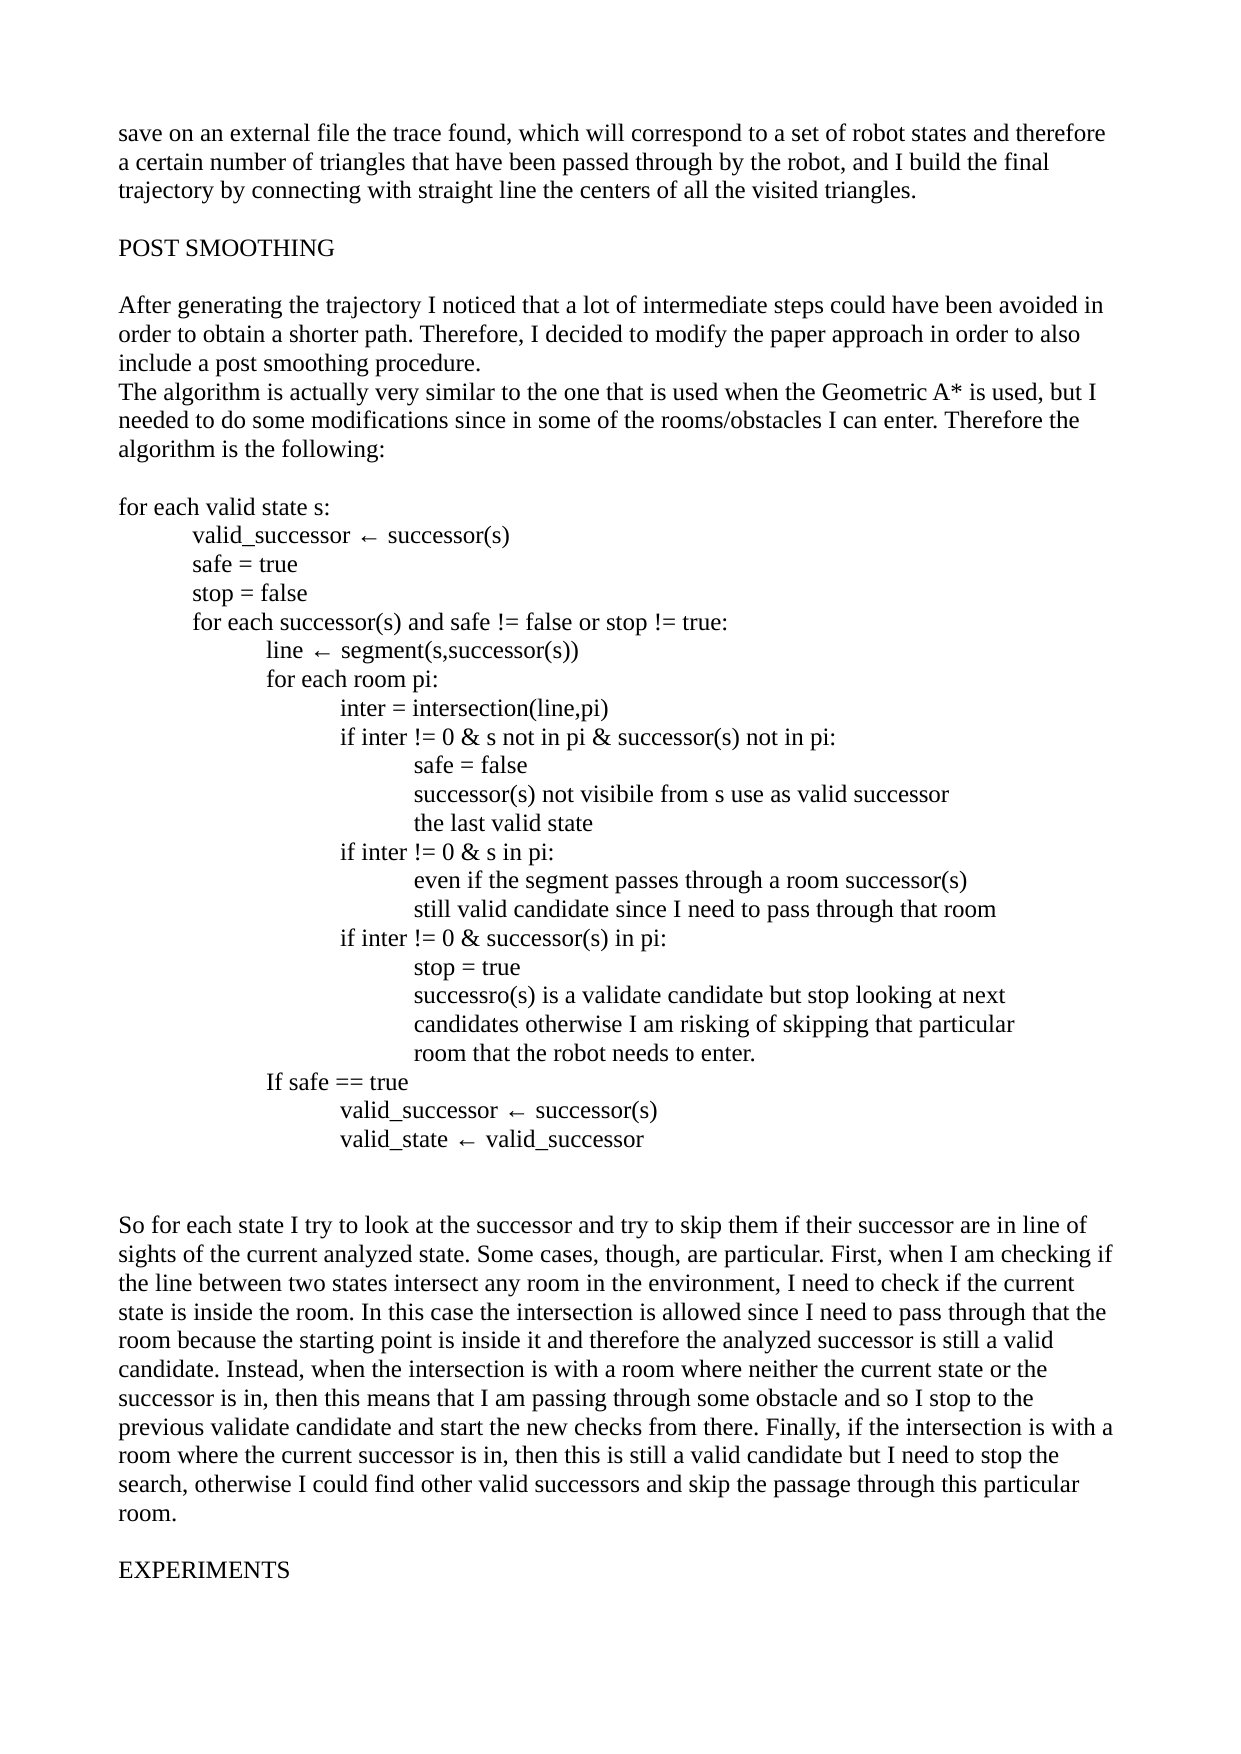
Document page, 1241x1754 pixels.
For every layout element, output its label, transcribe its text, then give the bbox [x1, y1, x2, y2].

text for each room pi: [118, 664, 1122, 693]
text The algorithm is actually very similar to the one that is used when the Geometric A* is used, but I needed to do some modifications since in some of the rooms/obstacles I can enter. Therefore the algorithm is the following: [118, 377, 1122, 463]
text room that the robot needs to enter. [118, 1038, 1122, 1067]
text if inter != 0 & s in pi: [118, 837, 1122, 866]
text EXPERIMENTS [118, 1556, 1122, 1584]
text POST SMOOTHING [118, 233, 1122, 262]
text safe = true [118, 549, 1122, 578]
text If safe == true [118, 1067, 1122, 1096]
text stop = true [118, 952, 1122, 981]
text valid_successor ← successor(s) [118, 521, 1122, 549]
text safe = false [118, 751, 1122, 779]
text So for each state I try to look at the successor and try to skip them if their successor are in line of sights of the current analyzed state. Some cases, though, are particular. First, when I am checking if the line between two states intersect any room in the environment, I need to check if the current state is inside the room. In this case the intersection is allowed since I need to pass through that the room because the starting point is inside it and therefore the analyzed successor is still a valid candidate. Instead, when the intersection is with a room where neither the current state or the successor is in, then this means that I am passing through some obstacle and so I stop to the previous validate candidate and start the new checks from there. Finally, if the intersection is with a room where the current successor is in, then this is still a valid candidate but I need to stop the search, otherwise I could find other valid successors and skip the passage through this particular room. [118, 1211, 1122, 1527]
text successro(s) is a validate candidate but stop looking at next [118, 981, 1122, 1009]
text even if the segment passes through a room successor(s) [118, 866, 1122, 894]
text line ← segment(s,successor(s)) [118, 636, 1122, 664]
text inter = intersection(line,pi) [118, 693, 1122, 722]
text still valid candidate since I need to pass through that room [118, 894, 1122, 923]
text candidates otherwise I am risking of skipping that particular [118, 1009, 1122, 1038]
text successor(s) not visibile from s use as valid successor [118, 779, 1122, 808]
text the last valid state [118, 808, 1122, 837]
text save on an external file the trace found, which will correspond to a set of robot states and therefore a certain number of triangles that have been passed through by the robot, and I build the final trajectory by connecting with straight line the centers of all the visited triangles. [118, 118, 1122, 204]
text for each valid state s: [118, 492, 1122, 521]
text After generating the trajectory I noticed that a lot of intermediate steps could have been avoided in order to obtain a shorter path. Therefore, I decided to modify the paper approach in order to also include a post smoothing procedure. [118, 291, 1122, 377]
text if inter != 0 & s not in pi & successor(s) not in pi: [118, 722, 1122, 751]
text if inter != 0 & successor(s) in pi: [118, 923, 1122, 952]
text stop = false [118, 578, 1122, 607]
text valid_successor ← successor(s) [118, 1096, 1122, 1124]
text valid_state ← valid_successor [118, 1124, 1122, 1153]
text for each successor(s) and safe != false or stop != true: [118, 607, 1122, 636]
